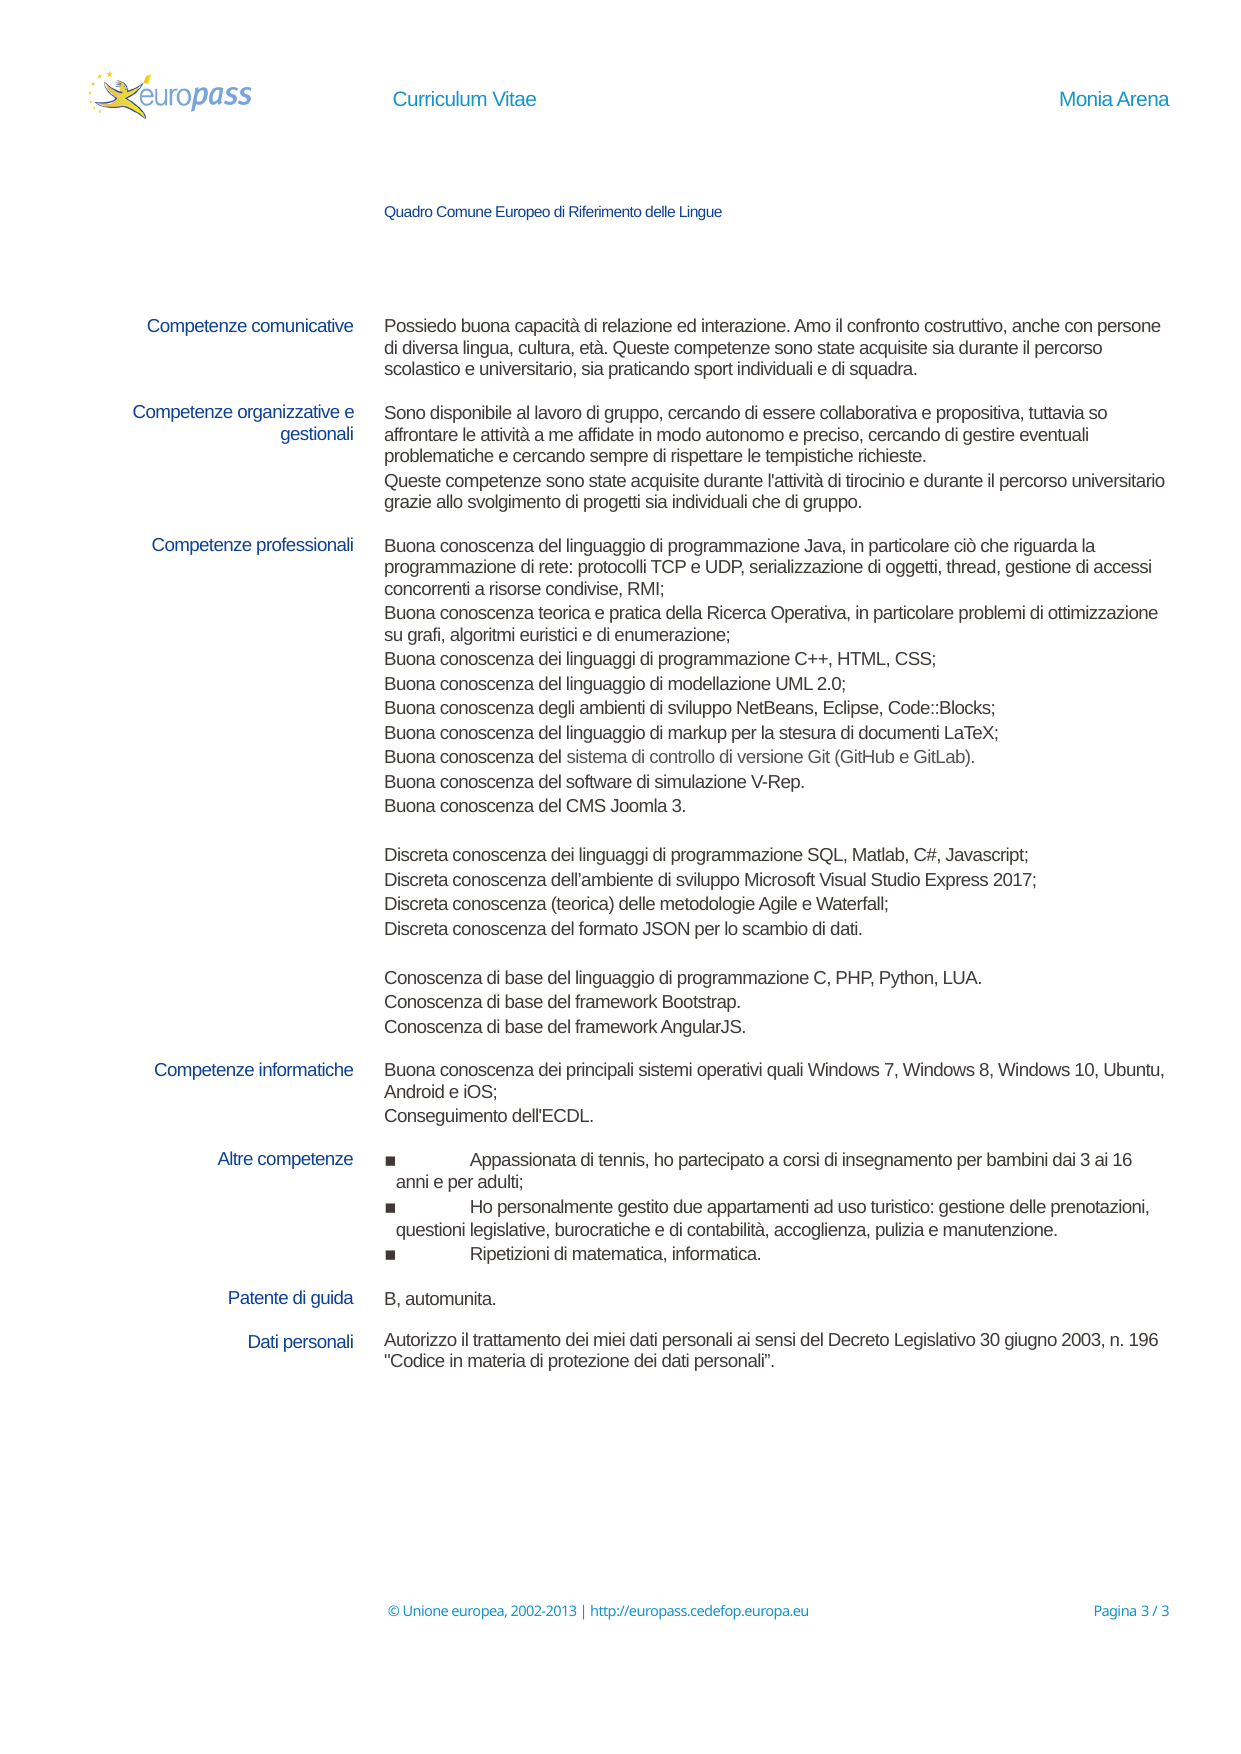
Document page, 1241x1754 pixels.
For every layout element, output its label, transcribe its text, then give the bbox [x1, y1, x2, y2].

table_header Competenze comunicative [89, 312, 384, 380]
table_header Autorizzo il trattamento dei miei dati personali ai sensi del Decreto Legislativo 30 giugno 2003, n. 196 "Codice in materia di protezione dei dati personali”. [384, 1328, 1169, 1371]
table_cell Quadro Comune Europeo di Riferimento delle Lingue [384, 201, 1169, 293]
table_header Competenze organizzative e gestionali [89, 399, 384, 512]
table_header Buona conoscenza del linguaggio di programmazione Java, in particolare ciò che riguarda la programmazione di rete: protocolli TCP e UDP, serializzazione di oggetti, thread, gestione di accessi concorrenti a risorse condivise, RMI; Buona conoscenza teorica e pratica della Ricerca Operativa, in particolare problemi di ottimizzazione su grafi, algoritmi euristici e di enumerazione; Buona conoscenza dei linguaggi di programmazione C++, HTML, CSS; Buona conoscenza del linguaggio di modellazione UML 2.0; Buona conoscenza degli ambienti di sviluppo NetBeans, Eclipse, Code::Blocks; Buona conoscenza del linguaggio di markup per la stesura di documenti LaTeX; Buona conoscenza del sistema di controllo di versione Git (GitHub e GitLab). Buona conoscenza del software di simulazione V-Rep. Buona conoscenza del CMS Joomla 3. Discreta conoscenza dei linguaggi di programmazione SQL, Matlab, C#, Javascript; Discreta conoscenza dell’ambiente di sviluppo Microsoft Visual Studio Express 2017; Discreta conoscenza (teorica) delle metodologie Agile e Waterfall; Discreta conoscenza del formato JSON per lo scambio di dati. Conoscenza di base del linguaggio di programmazione C, PHP, Python, LUA. Conoscenza di base del framework Bootstrap. Conoscenza di base del framework AngularJS. [384, 532, 1169, 1037]
table_header Competenze professionali [89, 532, 384, 1037]
table_header Possiedo buona capacità di relazione ed interazione. Amo il confronto costruttivo, anche con persone di diversa lingua, cultura, età. Queste competenze sono state acquisite sia durante il percorso scolastico e universitario, sia praticando sport individuali e di squadra. [384, 312, 1169, 380]
table_header Buona conoscenza dei principali sistemi operativi quali Windows 7, Windows 8, Windows 10, Ubuntu, Android e iOS; Conseguimento dell'ECDL. [384, 1056, 1169, 1127]
table_header Patente di guida [89, 1285, 384, 1309]
table_header Competenze informatiche [89, 1056, 384, 1127]
table_header Dati personali [89, 1328, 384, 1371]
table_header Sono disponibile al lavoro di gruppo, cercando di essere collaborativa e propositiva, tuttavia so affrontare le attività a me affidate in modo autonomo e preciso, cercando di gestire eventuali problematiche e cercando sempre di rispettare le tempistiche richieste. Queste competenze sono state acquisite durante l'attività di tirocinio e durante il percorso universitario grazie allo svolgimento di progetti sia individuali che di gruppo. [384, 399, 1169, 512]
table_cell [89, 1193, 384, 1266]
table_cell Ho personalmente gestito due appartamenti ad uso turistico: gestione delle prenotazioni, questioni legislative, burocratiche e di contabilità, accoglienza, pulizia e manutenzione. Ripetizioni di matematica, informatica. [384, 1193, 1169, 1266]
table_header Altre competenze [89, 1146, 384, 1193]
table_header Appassionata di tennis, ho partecipato a corsi di insegnamento per bambini dai 3 ai 16 anni e per adulti; [384, 1146, 1169, 1193]
table_cell [89, 201, 384, 293]
table_header B, automunita. [384, 1285, 1169, 1309]
